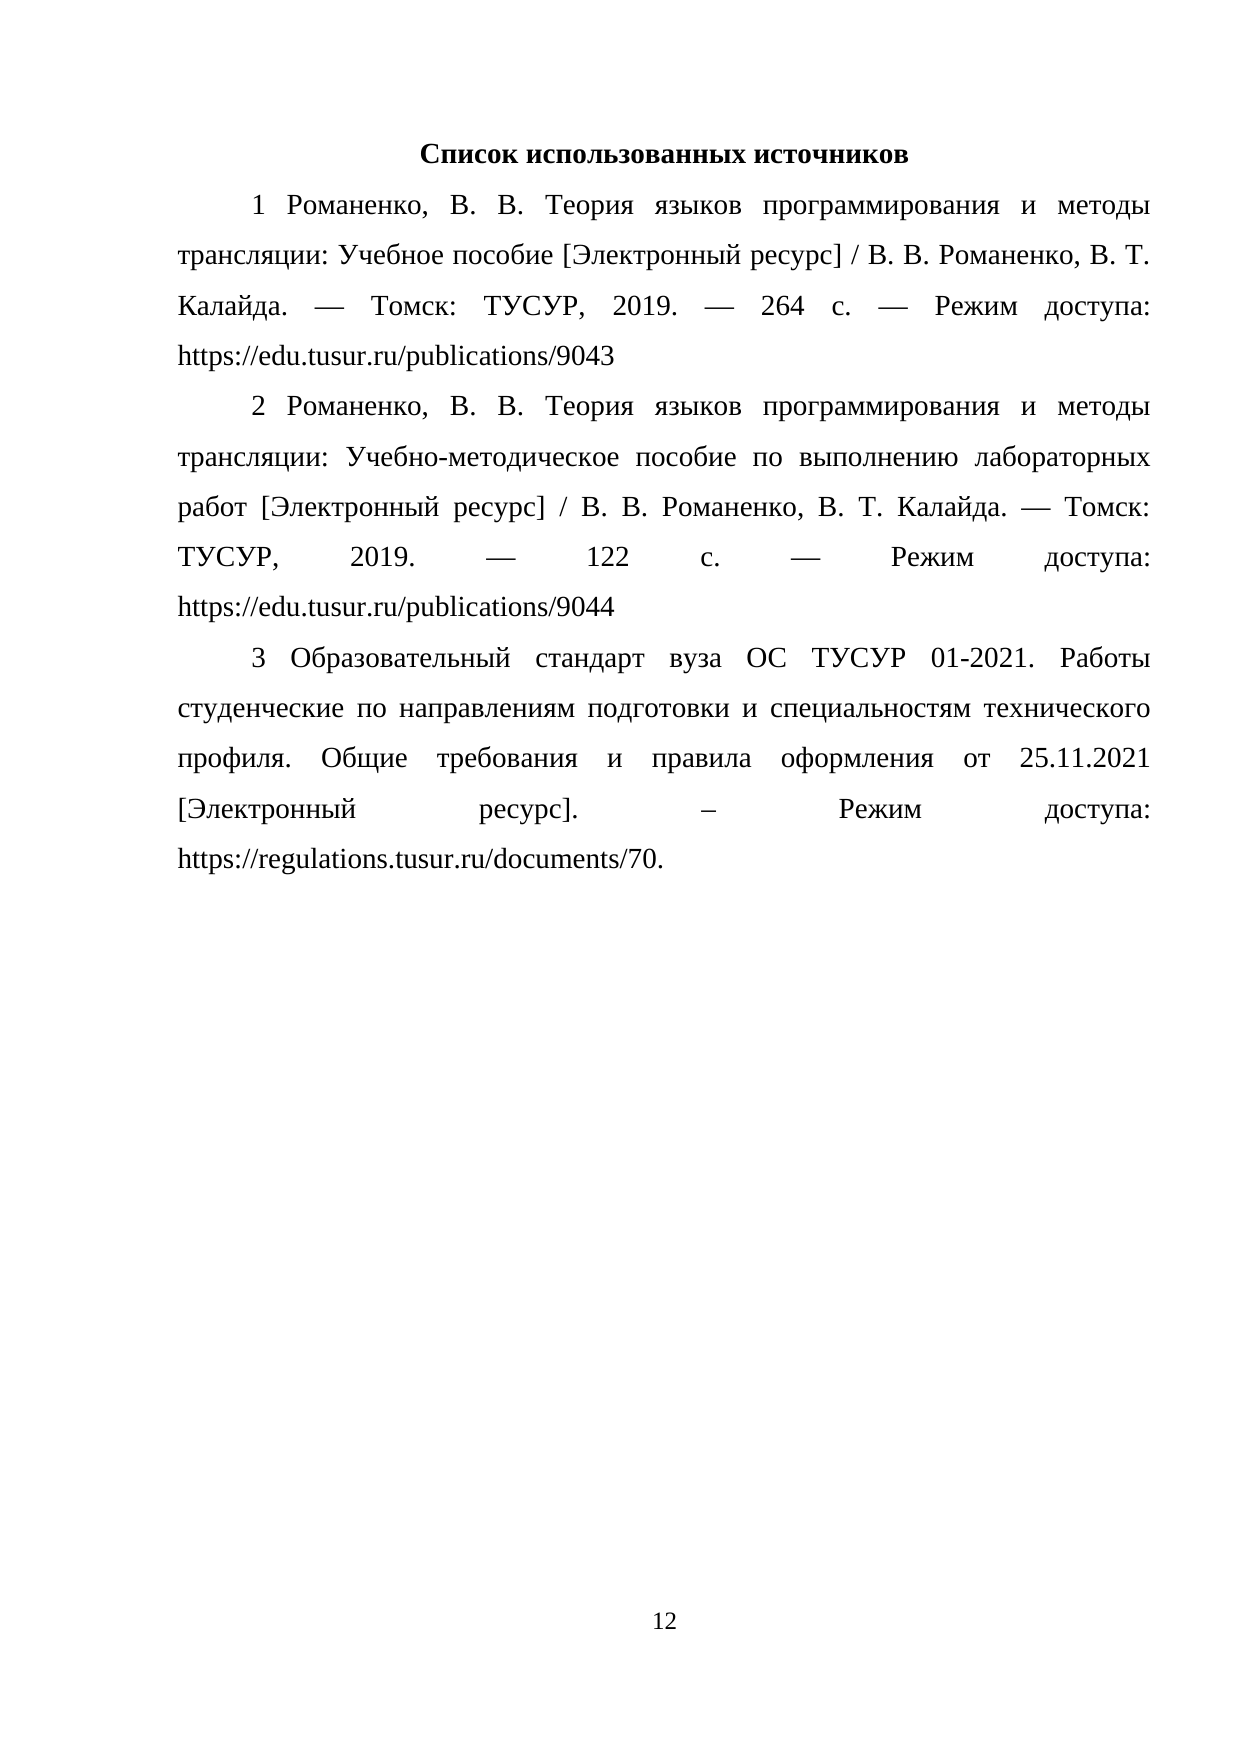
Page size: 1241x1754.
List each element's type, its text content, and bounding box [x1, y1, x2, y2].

text 1 Романенко, В. В. Теория языков программирования и методы трансляции: Учебное пособие [Электронный ресурс] / В. В. Романенко, В. Т. Калайда. — Томск: ТУСУР, 2019. — 264 с. — Режим доступа: https://edu.tusur.ru/publications/9043 [177, 187, 1152, 372]
subtitle Список использованных источников [177, 136, 1152, 169]
text 2 Романенко, В. В. Теория языков программирования и методы трансляции: Учебно-методическое пособие по выполнению лабораторных работ [Электронный ресурс] / В. В. Романенко, В. Т. Калайда. — Томск: ТУСУР, 2019. — 122 с. — Режим доступа: https://edu.tusur.ru/publications/9044 [177, 388, 1152, 623]
text 3 Образовательный стандарт вуза ОС ТУСУР 01-2021. Работы студенческие по направлениям подготовки и специальностям технического профиля. Общие требования и правила оформления от 25.11.2021 [Электронный ресурс]. – Режим доступа: https://regulations.tusur.ru/documents/70. [177, 640, 1152, 875]
